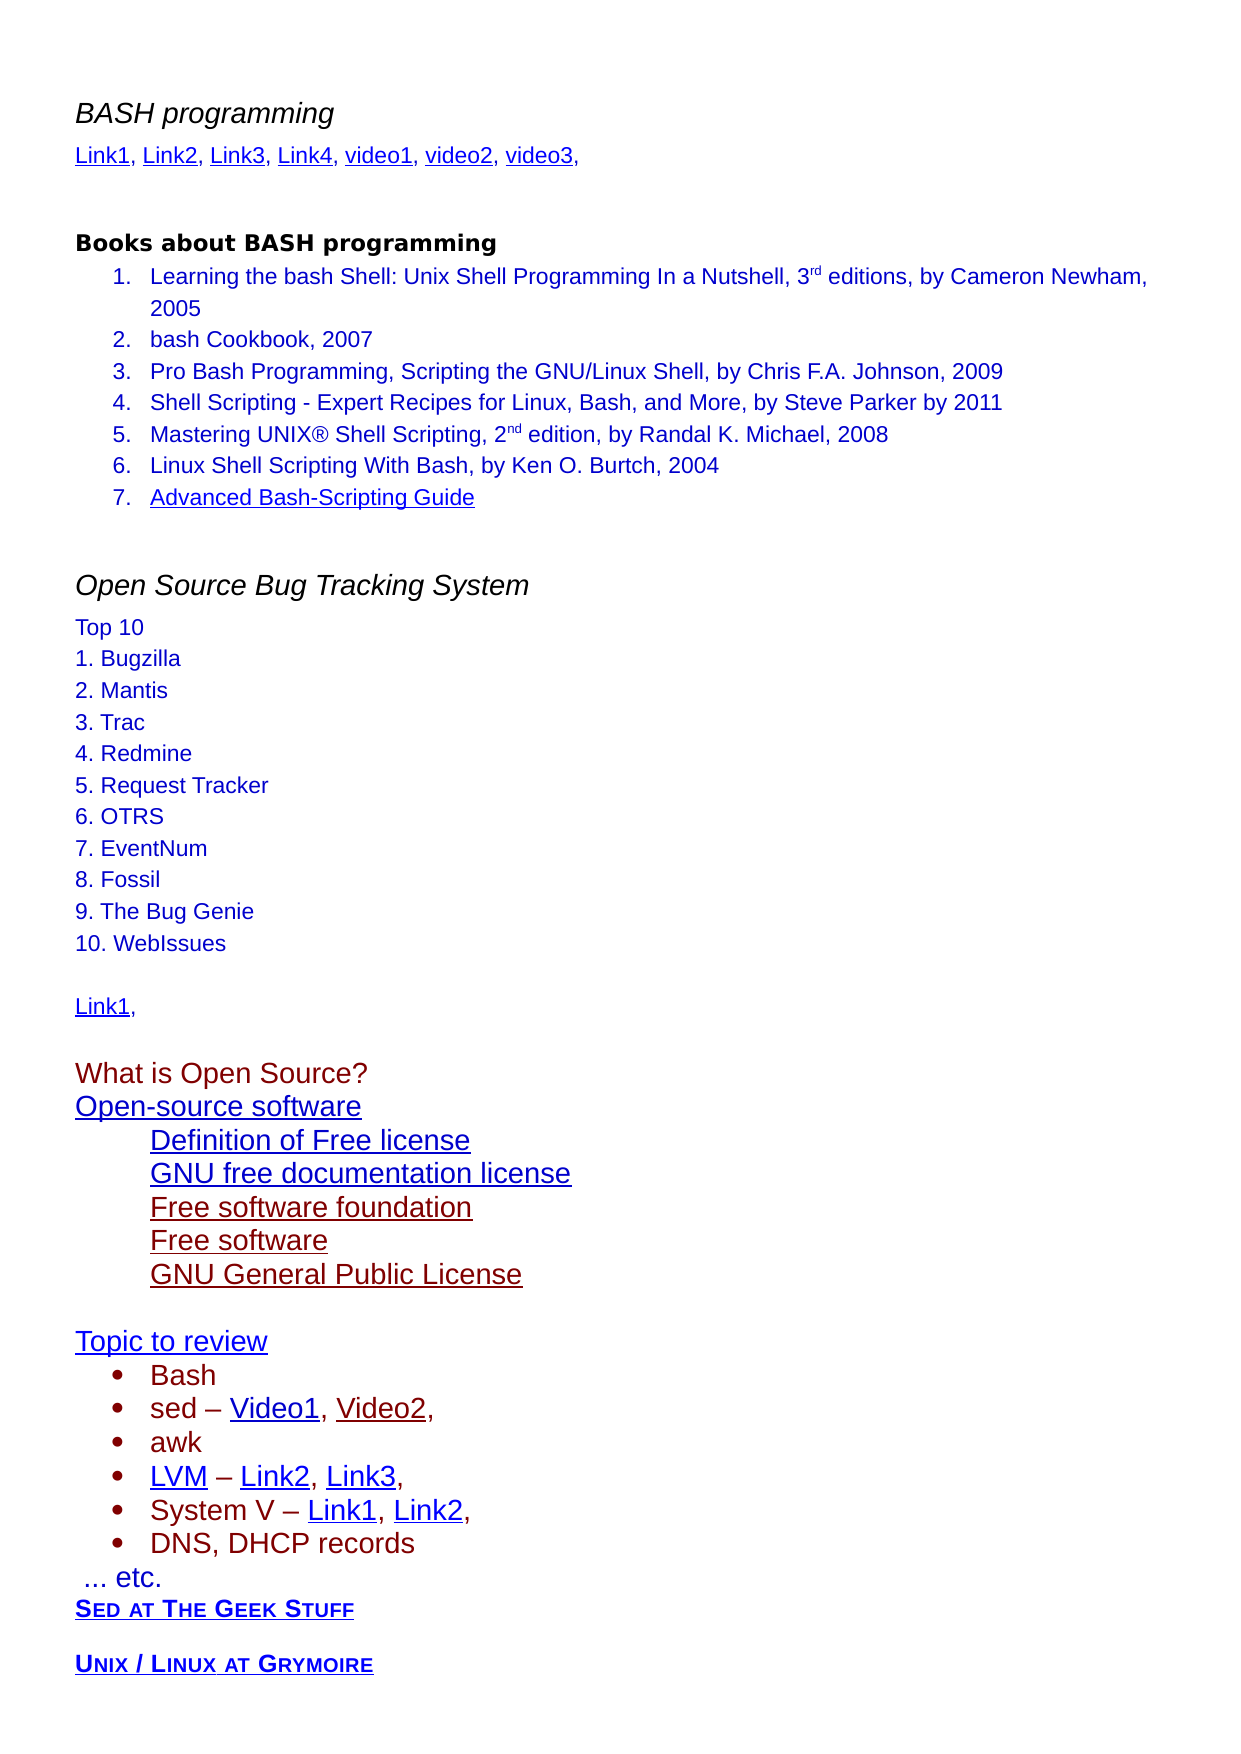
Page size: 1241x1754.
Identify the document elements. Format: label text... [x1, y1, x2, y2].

text 6. OTRS [75, 803, 1165, 829]
text Link1, Link2, Link3, Link4, video1, video2, video3, [75, 142, 1165, 168]
text Top 10 [75, 614, 1165, 640]
list DNS, DHCP records [112, 1526, 1165, 1560]
list System V – Link1, Link2, [112, 1493, 1165, 1526]
text 7. EventNum [75, 835, 1165, 861]
text 9. The Bug Genie [75, 898, 1165, 924]
list Shell Scripting - Expert Recipes for Linux, Bash, and More, by Steve Parker by 2011 [112, 389, 1165, 416]
list Linux Shell Scripting With Bash, by Ken O. Burtch, 2004 [112, 452, 1165, 479]
list Pro Bash Programming, Scripting the GNU/Linux Shell, by Chris F.A. Johnson, 2009 [112, 358, 1165, 384]
list awk [112, 1425, 1165, 1459]
subtitle Open Source Bug Tracking System [75, 568, 1165, 601]
list bash Cookbook, 2007 [112, 326, 1165, 352]
text 5. Request Tracker [75, 772, 1165, 798]
text 2. Mantis [75, 677, 1165, 703]
text 10. WebIssues [75, 929, 1165, 956]
text Sed at The Geek Stuff [75, 1594, 1165, 1622]
list LVM – Link2, Link3, [112, 1459, 1165, 1493]
subtitle Books about BASH programming [75, 230, 1165, 257]
text 1. Bugzilla [75, 645, 1165, 672]
text Free software foundation [150, 1190, 1165, 1223]
text What is Open Source? [75, 1056, 1165, 1089]
text ... etc. [75, 1560, 1165, 1594]
text GNU General Public License [150, 1257, 1165, 1291]
list Mastering UNIX® Shell Scripting, 2nd edition, by Randal K. Michael, 2008 [112, 421, 1165, 447]
text Open-source software [75, 1089, 1165, 1123]
text 3. Trac [75, 708, 1165, 735]
text Free software [150, 1223, 1165, 1257]
list Advanced Bash-Scripting Guide [112, 484, 1165, 510]
text Link1, [75, 993, 1165, 1019]
subtitle BASH programming [75, 96, 1165, 129]
text Unix / Linux at Grymoire [75, 1649, 1165, 1677]
list Bash [112, 1358, 1165, 1391]
text Definition of Free license [150, 1123, 1165, 1156]
text 4. Redmine [75, 740, 1165, 766]
list sed – Video1, Video2, [112, 1391, 1165, 1425]
list Learning the bash Shell: Unix Shell Programming In a Nutshell, 3rd editions, by Cameron Newham, 2005 [112, 263, 1165, 321]
text GNU free documentation license [150, 1156, 1165, 1190]
text Topic to review [75, 1324, 1165, 1358]
text 8. Fossil [75, 866, 1165, 893]
